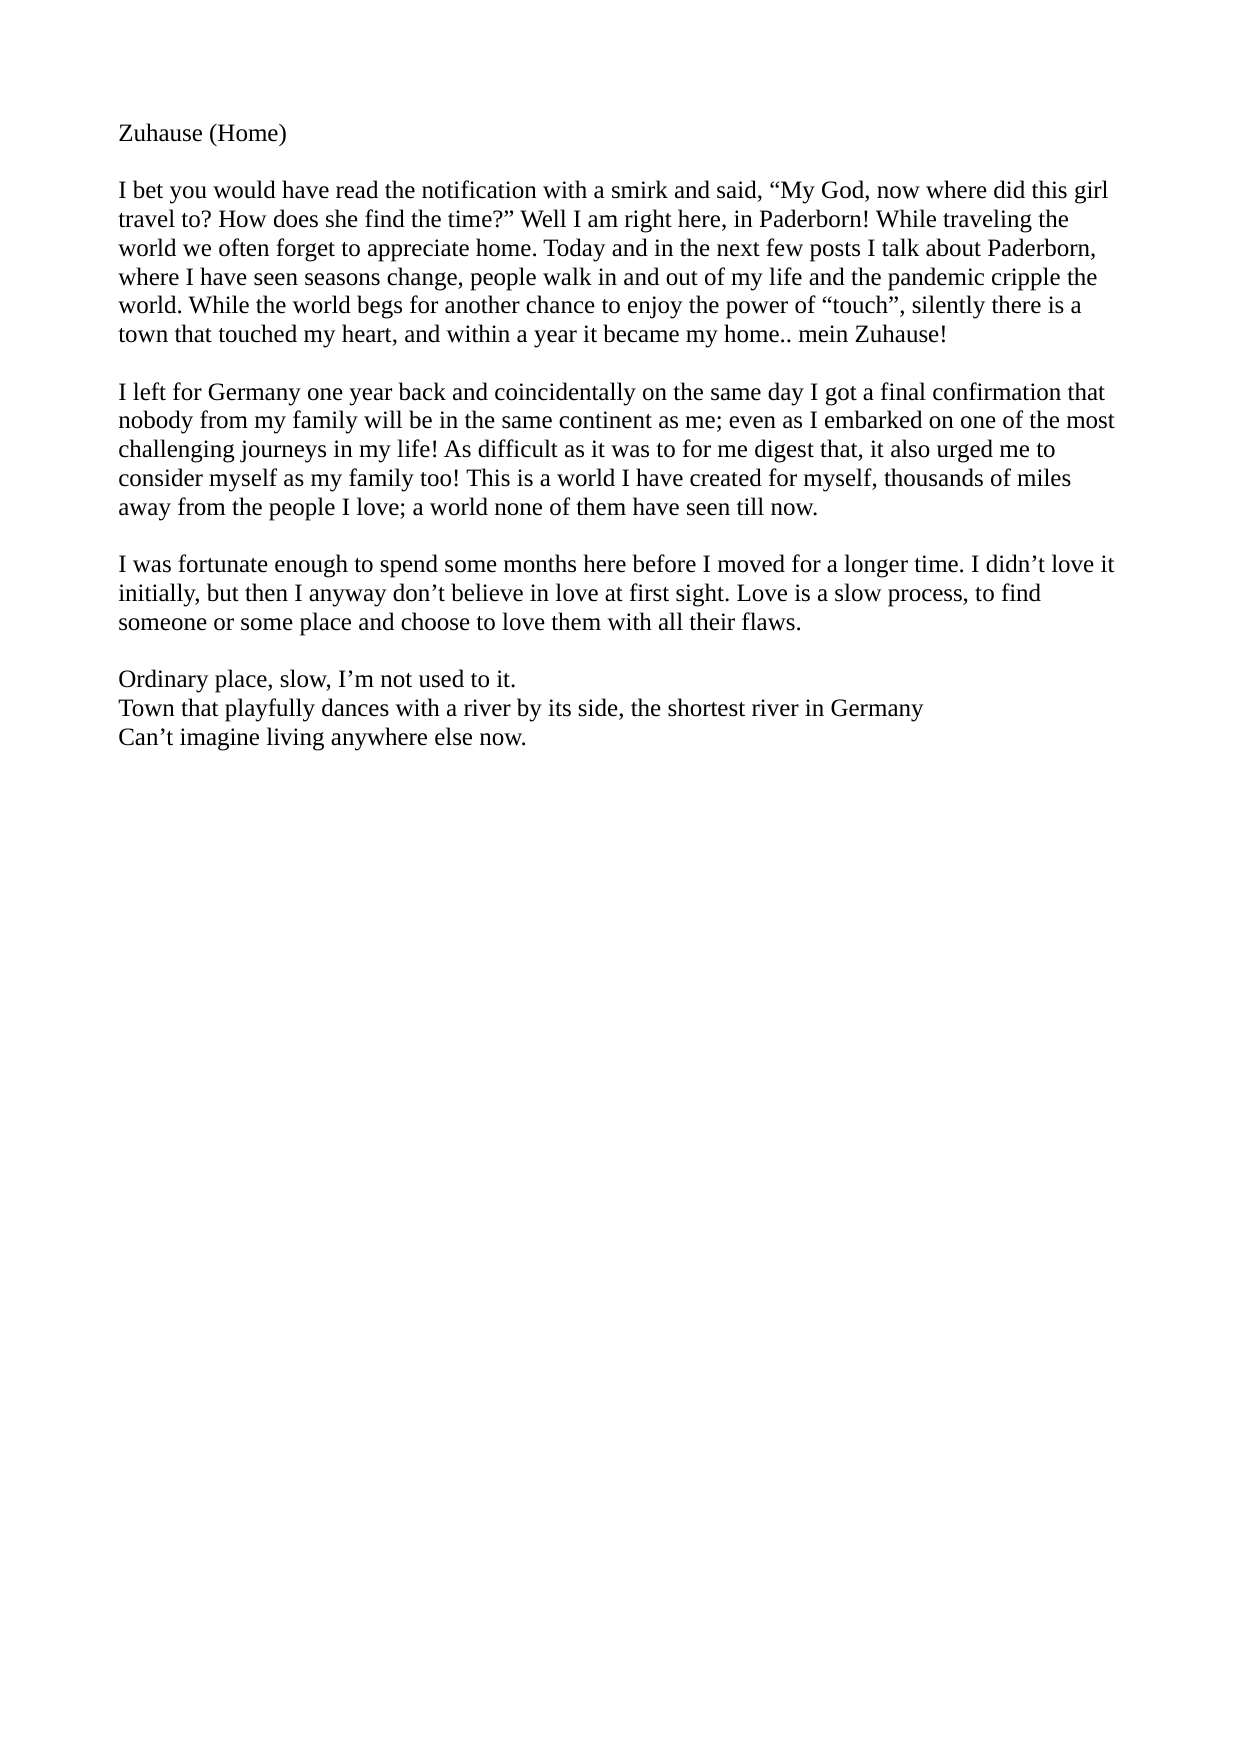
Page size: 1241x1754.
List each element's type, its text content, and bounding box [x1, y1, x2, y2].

text I was fortunate enough to spend some months here before I moved for a longer time. I didn’t love it initially, but then I anyway don’t believe in love at first sight. Love is a slow process, to find someone or some place and choose to love them with all their flaws. [118, 549, 1122, 636]
text Ordinary place, slow, I’m not used to it. [118, 664, 1122, 693]
text I bet you would have read the notification with a smirk and said, “My God, now where did this girl travel to? How does she find the time?” Well I am right here, in Paderborn! While traveling the world we often forget to appreciate home. Today and in the next few posts I talk about Paderborn, where I have seen seasons change, people walk in and out of my life and the pandemic cripple the world. While the world begs for another chance to enjoy the power of “touch”, silently there is a town that touched my heart, and within a year it became my home.. mein Zuhause! [118, 176, 1122, 348]
text Zuhause (Home) [118, 118, 1122, 147]
text I left for Germany one year back and coincidentally on the same day I got a final confirmation that nobody from my family will be in the same continent as me; even as I embarked on one of the most challenging journeys in my life! As difficult as it was to for me digest that, it also urged me to consider myself as my family too! This is a world I have created for myself, thousands of miles away from the people I love; a world none of them have seen till now. [118, 377, 1122, 521]
text Can’t imagine living anywhere else now. [118, 722, 1122, 751]
text Town that playfully dances with a river by its side, the shortest river in Germany [118, 693, 1122, 722]
